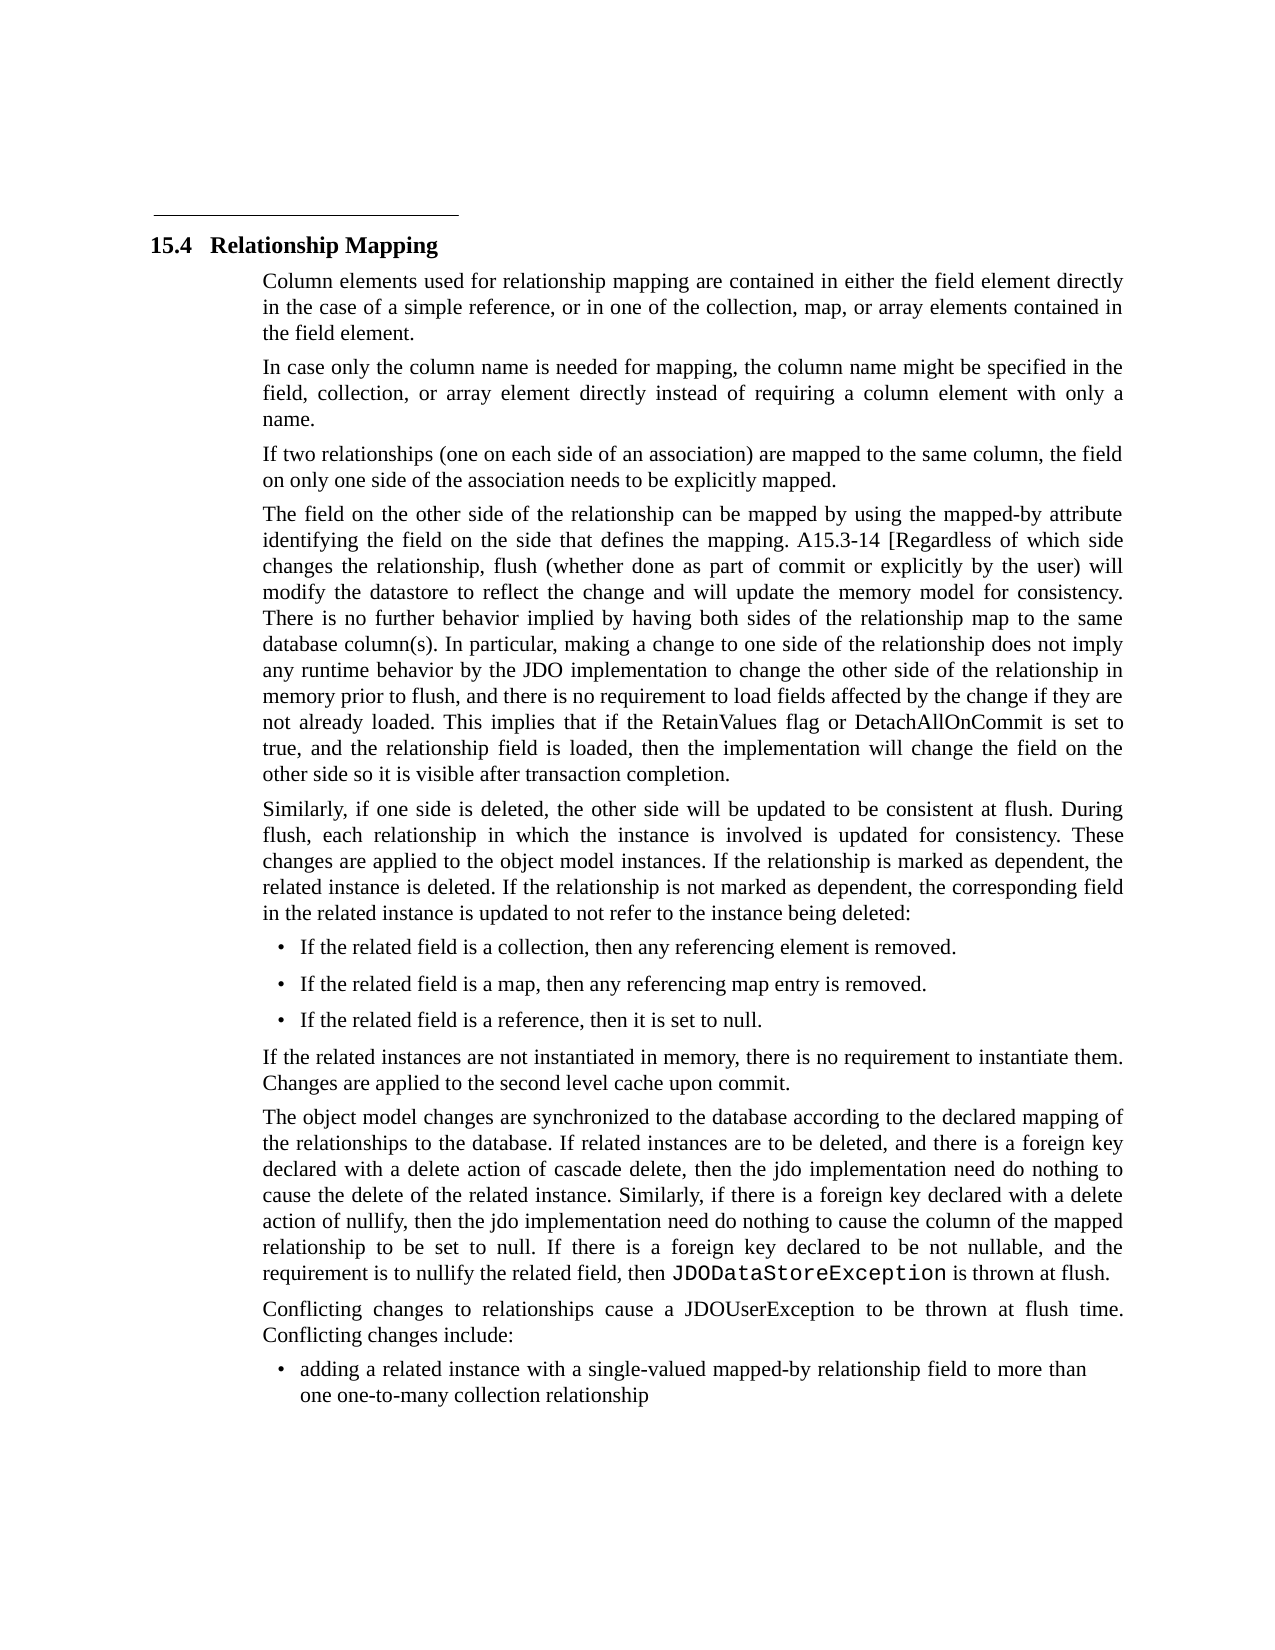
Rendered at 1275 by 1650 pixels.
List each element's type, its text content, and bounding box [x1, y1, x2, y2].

text • adding a related instance with a single-valued mapped-by relationship field to more than one one-to-many collection relationship [277, 1355, 1087, 1407]
text • If the related field is a map, then any referencing map entry is removed. [277, 970, 1087, 996]
text If two relationships (one on each side of an association) are mapped to the same column, the field on only one side of the association needs to be explicitly mapped. [262, 440, 1125, 492]
text In case only the column name is needed for mapping, the column name might be specified in the field, collection, or array element directly instead of requiring a column element with only a name. [262, 353, 1125, 431]
text Column elements used for relationship mapping are contained in either the field element directly in the case of a simple reference, or in one of the collection, map, or array elements contained in the field element. [262, 267, 1125, 345]
text The object model changes are synchronized to the database according to the declared mapping of the relationships to the database. If related instances are to be deleted, and there is a foreign key declared with a delete action of cascade delete, then the jdo implementation need do nothing to cause the delete of the related instance. Similarly, if there is a foreign key declared with a delete action of nullify, then the jdo implementation need do nothing to cause the column of the mapped relationship to be set to null. If there is a foreign key declared to be not nullable, and the requirement is to nullify the related field, then JDODataStoreException is thrown at flush. [262, 1103, 1125, 1286]
text Similarly, if one side is deleted, the other side will be updated to be consistent at flush. During flush, each relationship in which the instance is involved is updated for consistency. These changes are applied to the object model instances. If the relationship is marked as dependent, the related instance is deleted. If the relationship is not marked as dependent, the corresponding field in the related instance is updated to not refer to the instance being deleted: [262, 795, 1125, 925]
text Conflicting changes to relationships cause a JDOUserException to be thrown at flush time. Conflicting changes include: [262, 1295, 1125, 1347]
text • If the related field is a collection, then any referencing element is removed. [277, 933, 1087, 959]
subtitle Relationship Mapping202 [150, 231, 1125, 258]
text • If the related field is a reference, then it is set to null. [277, 1006, 1087, 1032]
text The field on the other side of the relationship can be mapped by using the mapped-by attribute identifying the field on the side that defines the mapping. A15.3-14 [Regardless of which side changes the relationship, flush (whether done as part of commit or explicitly by the user) will modify the datastore to reflect the change and will update the memory model for consistency. There is no further behavior implied by having both sides of the relationship map to the same database column(s). In particular, making a change to one side of the relationship does not imply any runtime behavior by the JDO implementation to change the other side of the relationship in memory prior to flush, and there is no requirement to load fields affected by the change if they are not already loaded. This implies that if the RetainValues flag or DetachAllOnCommit is set to true, and the relationship field is loaded, then the implementation will change the field on the other side so it is visible after transaction completion. [262, 500, 1125, 787]
text If the related instances are not instantiated in memory, there is no requirement to instantiate them. Changes are applied to the second level cache upon commit. [262, 1043, 1125, 1095]
